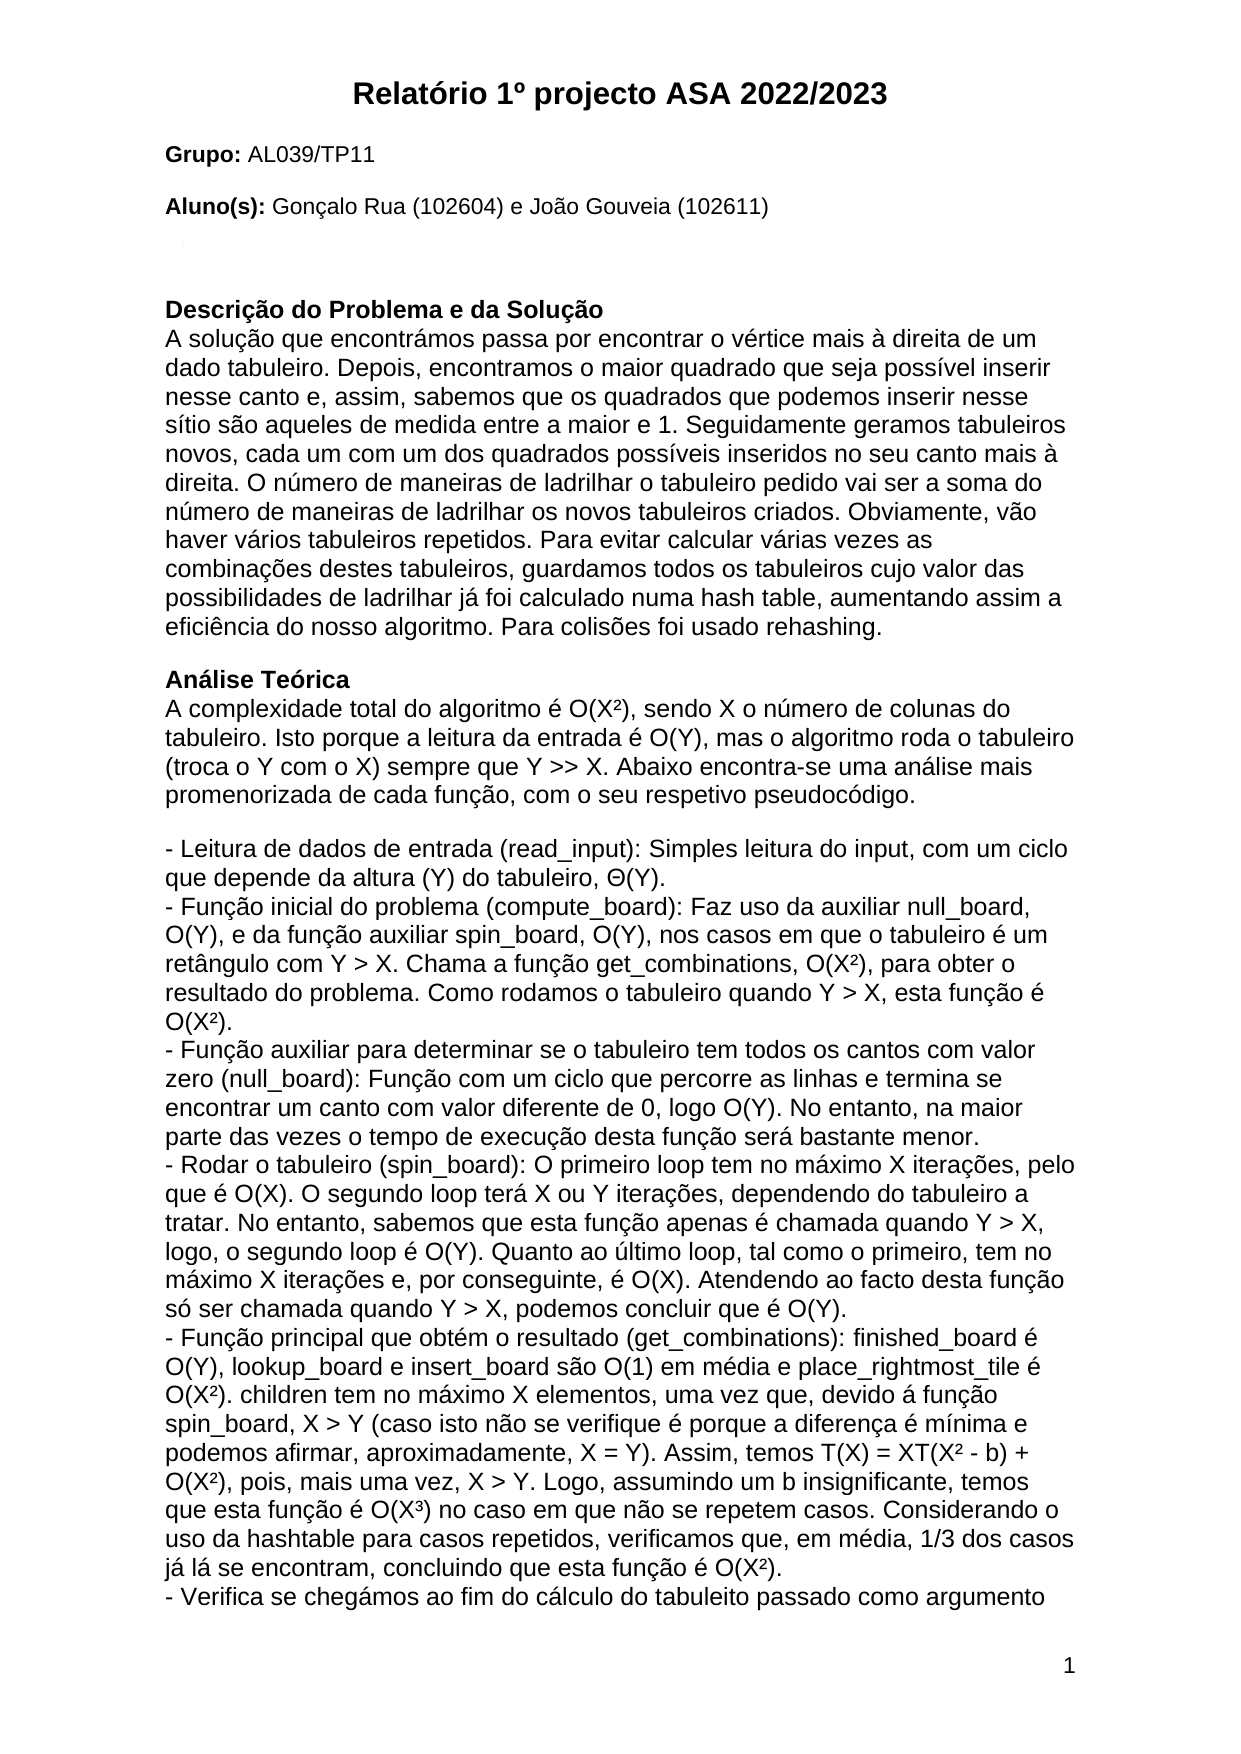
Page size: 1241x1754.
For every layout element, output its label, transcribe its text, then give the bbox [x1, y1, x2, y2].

subtitle Análise Teórica A complexidade total do algoritmo é O(X²), sendo X o número de colunas do tabuleiro. Isto porque a leitura da entrada é O(Y), mas o algoritmo roda o tabuleiro (troca o Y com o X) sempre que Y >> X. Abaixo encontra-se uma análise mais promenorizada de cada função, com o seu respetivo pseudocódigo. [165, 665, 1076, 809]
subtitle - Leitura de dados de entrada (read_input): Simples leitura do input, com um ciclo que depende da altura (Y) do tabuleiro, Θ(Y). - Função inicial do problema (compute_board): Faz uso da auxiliar null_board, O(Y), e da função auxiliar spin_board, O(Y), nos casos em que o tabuleiro é um retângulo com Y > X. Chama a função get_combinations, O(X²), para obter o resultado do problema. Como rodamos o tabuleiro quando Y > X, esta função é O(X²). - Função auxiliar para determinar se o tabuleiro tem todos os cantos com valor zero (null_board): Função com um ciclo que percorre as linhas e termina se encontrar um canto com valor diferente de 0, logo O(Y). No entanto, na maior parte das vezes o tempo de execução desta função será bastante menor. - Rodar o tabuleiro (spin_board): O primeiro loop tem no máximo X iterações, pelo que é O(X). O segundo loop terá X ou Y iterações, dependendo do tabuleiro a tratar. No entanto, sabemos que esta função apenas é chamada quando Y > X, logo, o segundo loop é O(Y). Quanto ao último loop, tal como o primeiro, tem no máximo X iterações e, por conseguinte, é O(X). Atendendo ao facto desta função só ser chamada quando Y > X, podemos concluir que é O(Y). - Função principal que obtém o resultado (get_combinations): finished_board é O(Y), lookup_board e insert_board são O(1) em média e place_rightmost_tile é O(X²). children tem no máximo X elementos, uma vez que, devido á função spin_board, X > Y (caso isto não se verifique é porque a diferença é mínima e podemos afirmar, aproximadamente, X = Y). Assim, temos T(X) = XT(X² - b) + O(X²), pois, mais uma vez, X > Y. Logo, assumindo um b insignificante, temos que esta função é O(X³) no caso em que não se repetem casos. Considerando o uso da hashtable para casos repetidos, verificamos que, em média, 1/3 dos casos já lá se encontram, concluindo que esta função é O(X²). - Verifica se chegámos ao fim do cálculo do tabuleito passado como argumento [165, 834, 1076, 1610]
subtitle Descrição do Problema e da Solução A solução que encontrámos passa por encontrar o vértice mais à direita de um dado tabuleiro. Depois, encontramos o maior quadrado que seja possível inserir nesse canto e, assim, sabemos que os quadrados que podemos inserir nesse sítio são aqueles de medida entre a maior e 1. Seguidamente geramos tabuleiros novos, cada um com um dos quadrados possíveis inseridos no seu canto mais à direita. O número de maneiras de ladrilhar o tabuleiro pedido vai ser a soma do número de maneiras de ladrilhar os novos tabuleiros criados. Obviamente, vão haver vários tabuleiros repetidos. Para evitar calcular várias vezes as combinações destes tabuleiros, guardamos todos os tabuleiros cujo valor das possibilidades de ladrilhar já foi calculado numa hash table, aumentando assim a eficiência do nosso algoritmo. Para colisões foi usado rehashing. [165, 295, 1076, 640]
